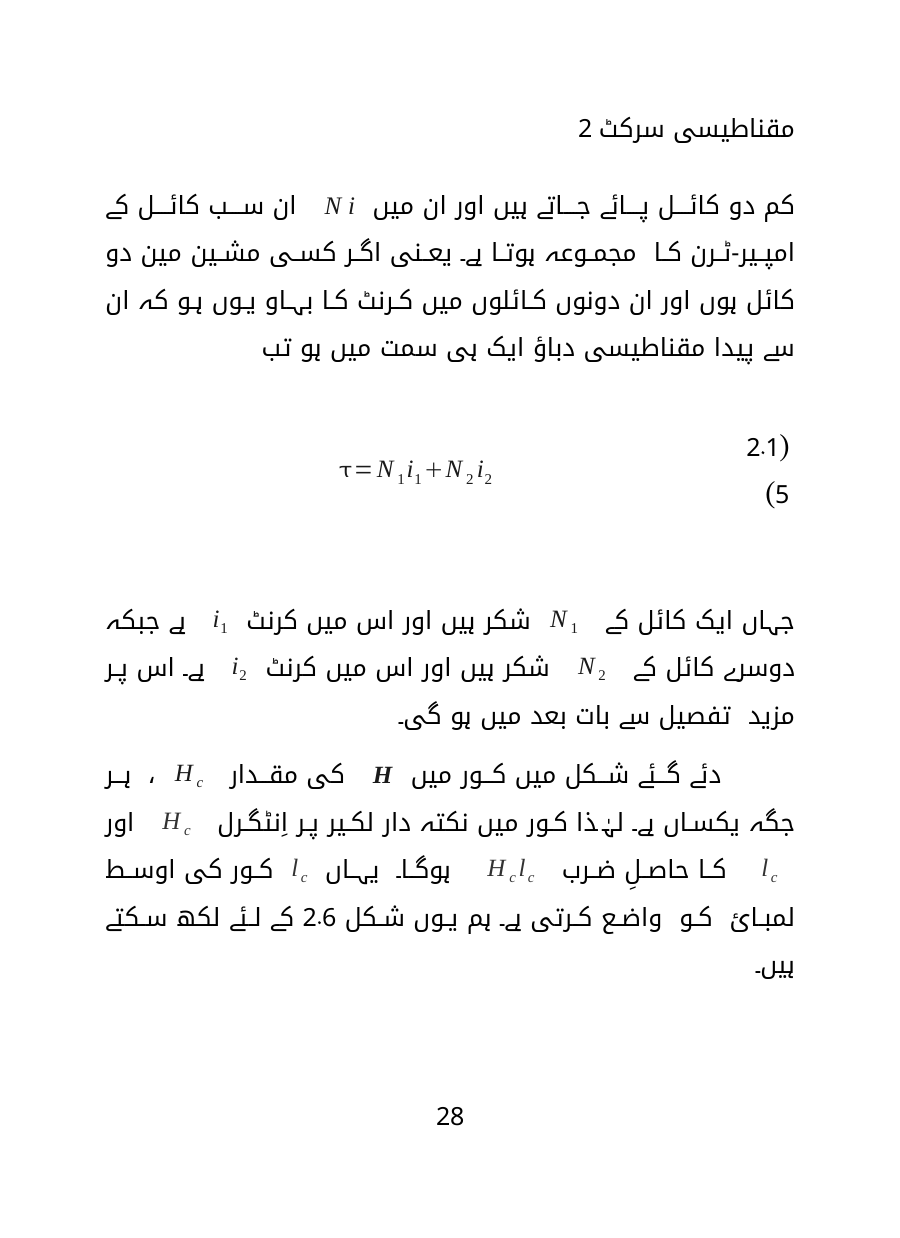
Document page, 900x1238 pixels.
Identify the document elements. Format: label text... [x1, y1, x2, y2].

text جہاں ایک کائل کے شکر ہیں اور اس میں کرنٹ ہے جبکہ دوسرے کائل کے شکر ہیں اور اس میں کرنٹ ہے۔ اس پر مزید تفصیل سے بات بعد میں ہو گی۔ [105, 597, 795, 739]
text اگرچہ شکل 2.6 میں ایک کوئل دکھائ گئ ہے، حقیقت میں ٹرانسفارمر اور زیادہ تر گھومنے والی مشینوں میں کم از کم دو کائل پائے جاتے ہیں اور ان میں ان سب کائل کے امپیر-ٹرن کا مجموعہ ہوتا ہے۔ یعنی اگر کسی مشین مین دو کائل ہوں اور ان دونوں کائلوں میں کرنٹ کا بہاو یوں ہو کہ ان سے پیدا مقناطیسی دباؤ ایک ہی سمت میں ہو تب [105, 182, 795, 372]
text دئے گئے شکل میں کور میں کی مقدار ، ہر جگہ یکساں ہے۔ لہٰذا کور میں نکتہ دار لکیر پر اِنٹگرل اور کا حاصلِ ضرب ہوگا۔ یہاںکور کی اوسط لمبائ کو واضع کرتی ہے۔ ہم یوں شکل 2.6 کے لئے لکھ سکتے ہیں۔ [105, 752, 795, 989]
table_header (2.15) [718, 419, 795, 537]
table_header [105, 419, 718, 537]
